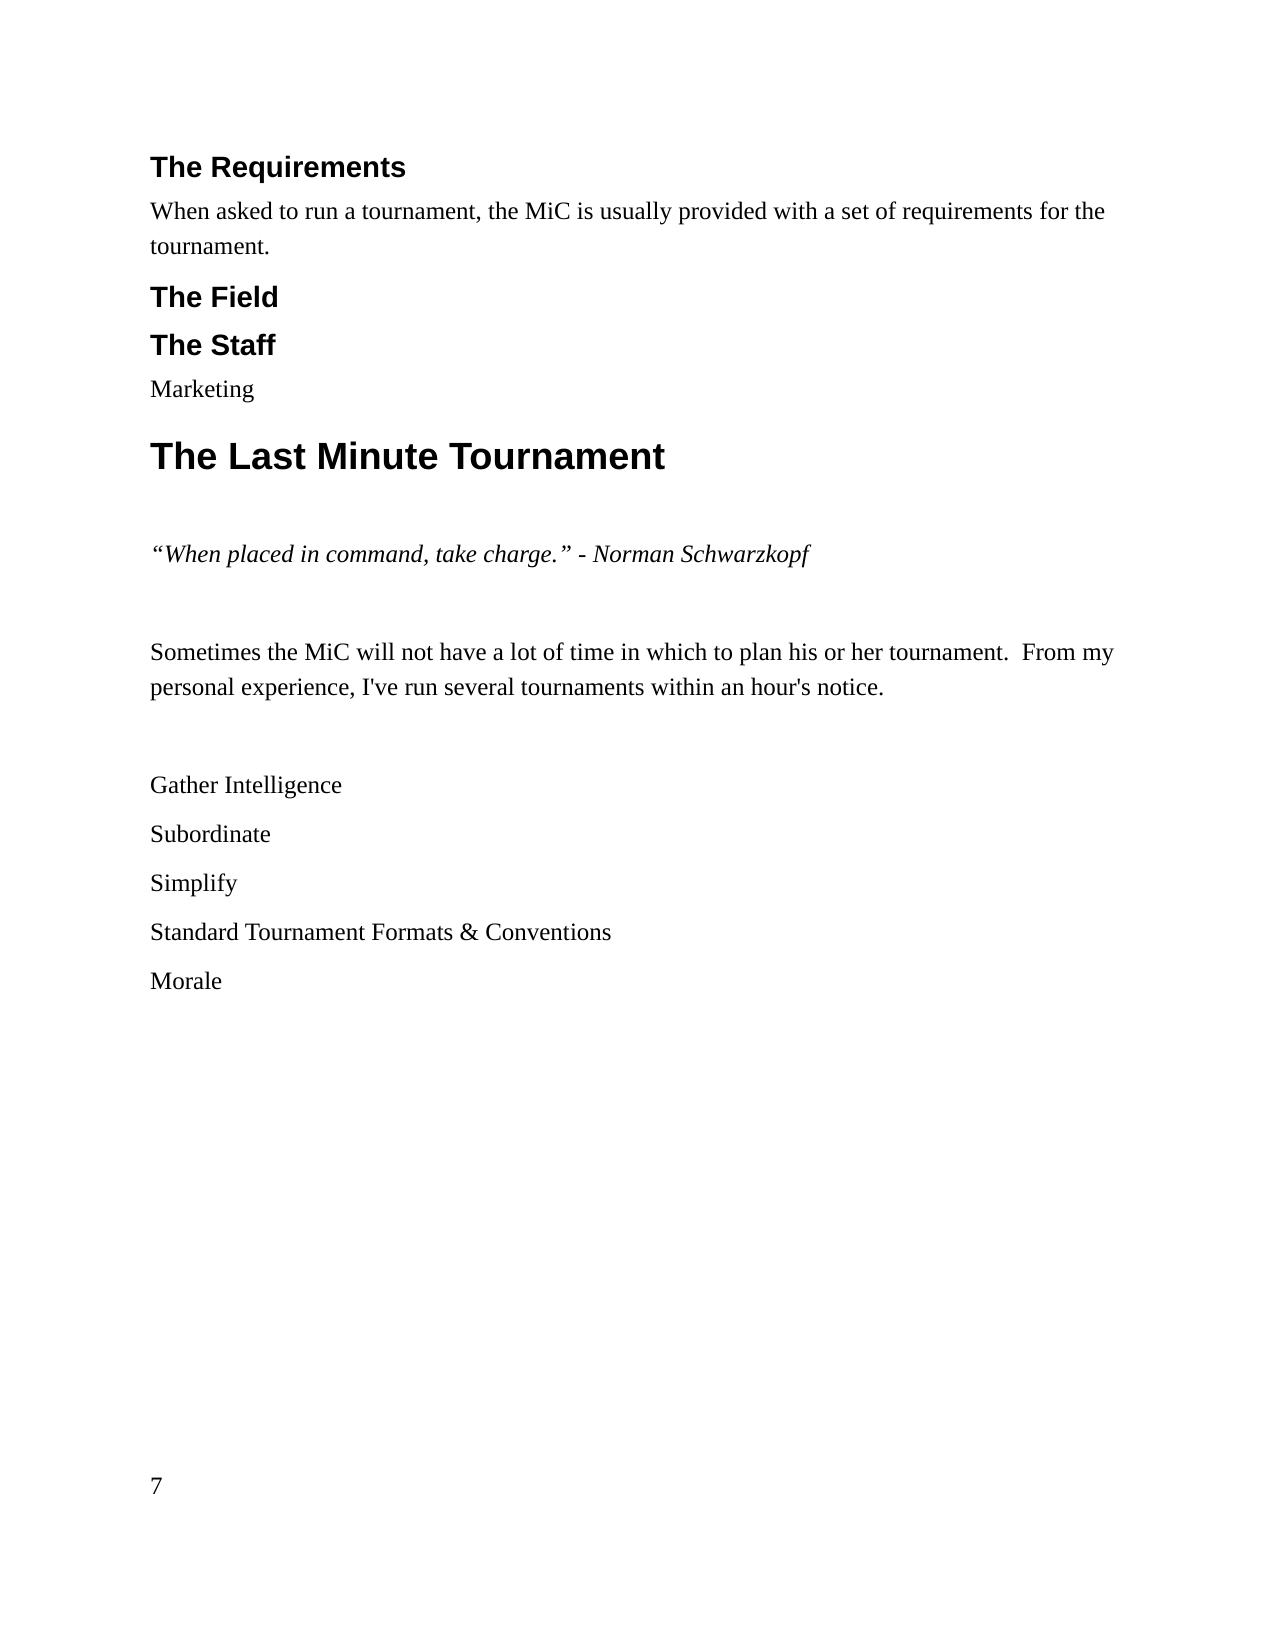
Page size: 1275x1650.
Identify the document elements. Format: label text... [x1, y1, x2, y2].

text When asked to run a tournament, the MiC is usually provided with a set of requirements for the tournament. [150, 196, 1125, 259]
text Morale [150, 966, 1125, 995]
text Marketing [150, 374, 1125, 403]
text Subordinate [150, 819, 1125, 848]
text Sometimes the MiC will not have a lot of time in which to plan his or her tournament. From my personal experience, I've run several tournaments within an hour's notice. [150, 637, 1125, 700]
text Gather Intelligence [150, 770, 1125, 798]
subtitle The Field [150, 280, 1125, 313]
text “When placed in command, take charge.” - Norman Schwarzkopf [150, 539, 1125, 568]
text Simplify [150, 868, 1125, 897]
subtitle The Staff [150, 328, 1125, 362]
subtitle The Requirements [150, 150, 1125, 184]
subtitle The Last Minute Tournament [150, 434, 1125, 477]
text Standard Tournament Formats & Conventions [150, 917, 1125, 946]
